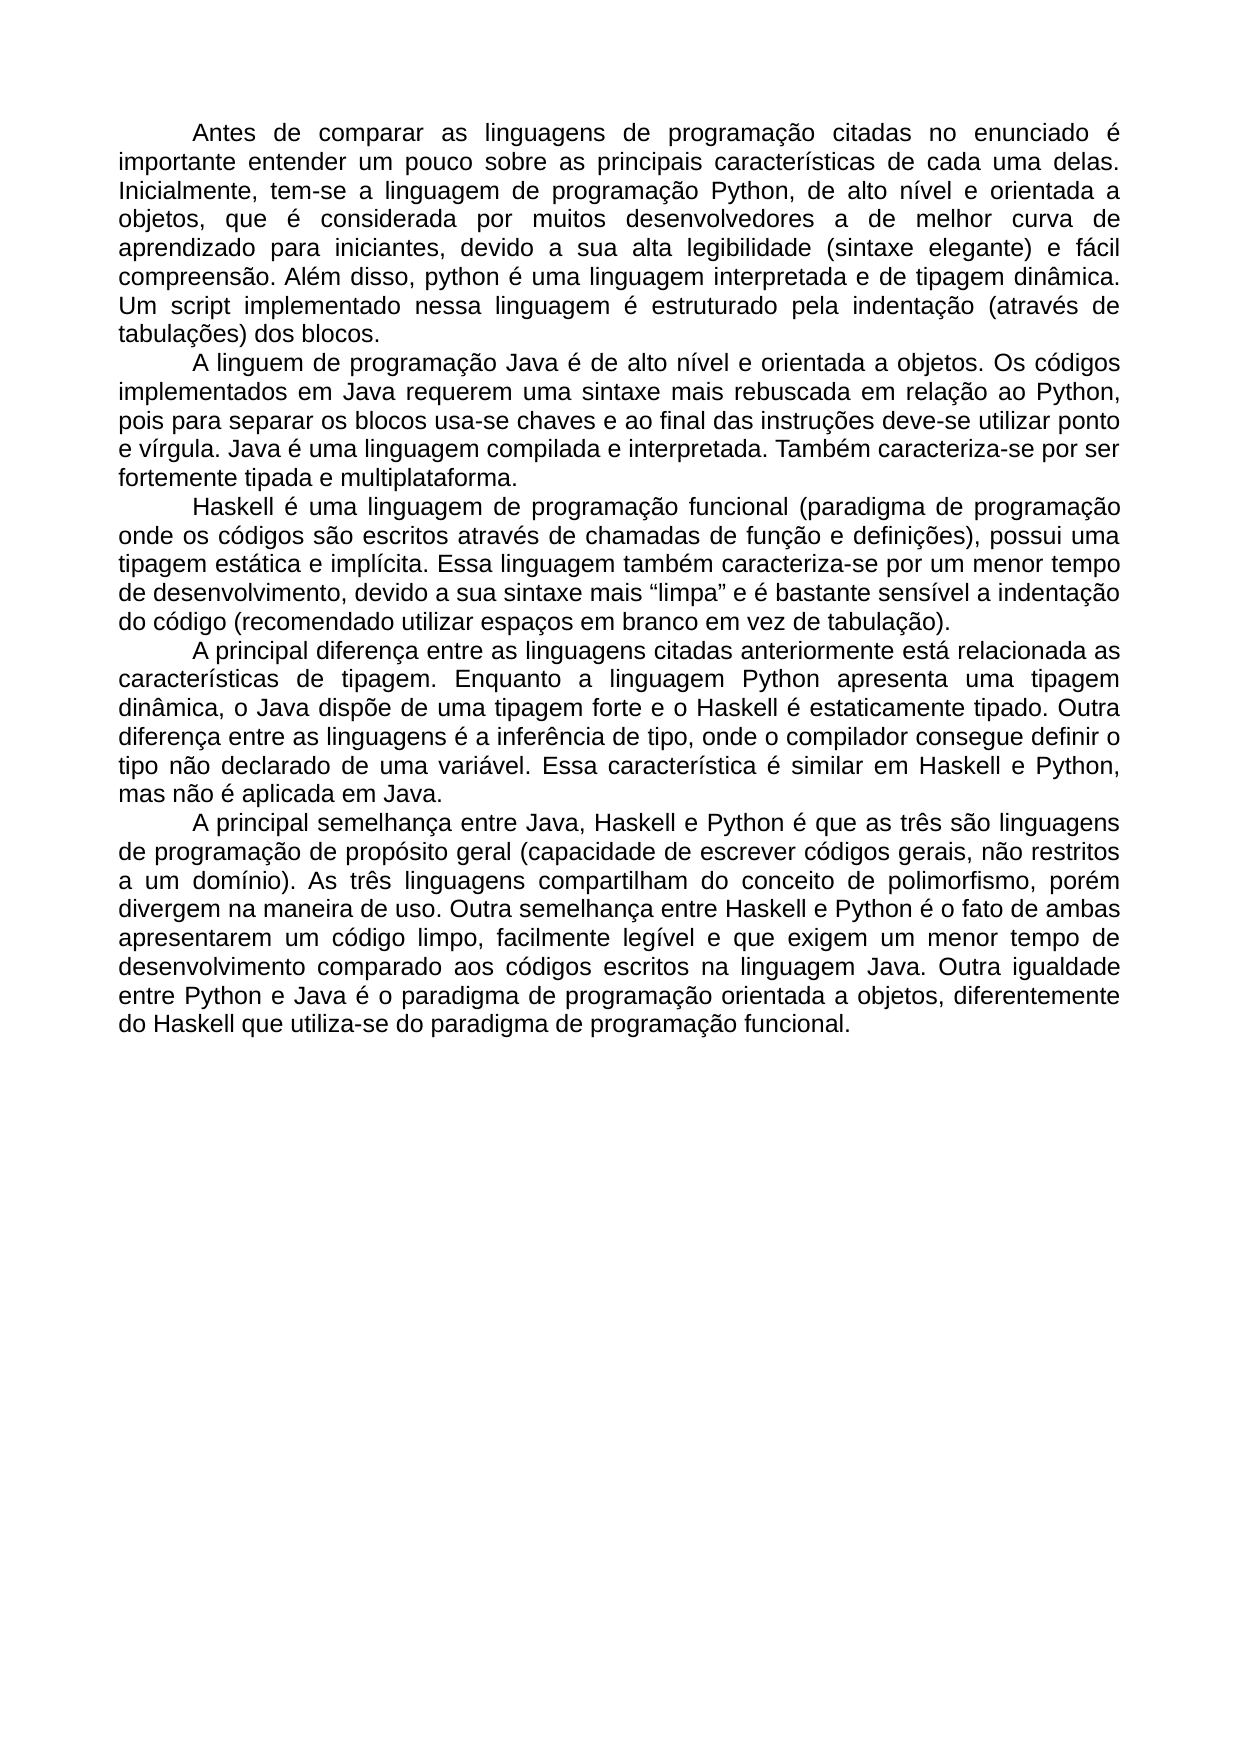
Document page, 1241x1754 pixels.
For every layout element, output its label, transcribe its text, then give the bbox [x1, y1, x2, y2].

text A principal semelhança entre Java, Haskell e Python é que as três são linguagens de programação de propósito geral (capacidade de escrever códigos gerais, não restritos a um domínio). As três linguagens compartilham do conceito de polimorfismo, porém divergem na maneira de uso. Outra semelhança entre Haskell e Python é o fato de ambas apresentarem um código limpo, facilmente legível e que exigem um menor tempo de desenvolvimento comparado aos códigos escritos na linguagem Java. Outra igualdade entre Python e Java é o paradigma de programação orientada a objetos, diferentemente do Haskell que utiliza-se do paradigma de programação funcional. [118, 808, 1122, 1038]
text A linguem de programação Java é de alto nível e orientada a objetos. Os códigos implementados em Java requerem uma sintaxe mais rebuscada em relação ao Python, pois para separar os blocos usa-se chaves e ao final das instruções deve-se utilizar ponto e vírgula. Java é uma linguagem compilada e interpretada. Também caracteriza-se por ser fortemente tipada e multiplataforma. [118, 348, 1122, 492]
text Antes de comparar as linguagens de programação citadas no enunciado é importante entender um pouco sobre as principais características de cada uma delas. Inicialmente, tem-se a linguagem de programação Python, de alto nível e orientada a objetos, que é considerada por muitos desenvolvedores a de melhor curva de aprendizado para iniciantes, devido a sua alta legibilidade (sintaxe elegante) e fácil compreensão. Além disso, python é uma linguagem interpretada e de tipagem dinâmica. Um script implementado nessa linguagem é estruturado pela indentação (através de tabulações) dos blocos. [118, 118, 1122, 348]
text Haskell é uma linguagem de programação funcional (paradigma de programação onde os códigos são escritos através de chamadas de função e definições), possui uma tipagem estática e implícita. Essa linguagem também caracteriza-se por um menor tempo de desenvolvimento, devido a sua sintaxe mais “limpa” e é bastante sensível a indentação do código (recomendado utilizar espaços em branco em vez de tabulação). [118, 492, 1122, 636]
text A principal diferença entre as linguagens citadas anteriormente está relacionada as características de tipagem. Enquanto a linguagem Python apresenta uma tipagem dinâmica, o Java dispõe de uma tipagem forte e o Haskell é estaticamente tipado. Outra diferença entre as linguagens é a inferência de tipo, onde o compilador consegue definir o tipo não declarado de uma variável. Essa característica é similar em Haskell e Python, mas não é aplicada em Java. [118, 636, 1122, 808]
